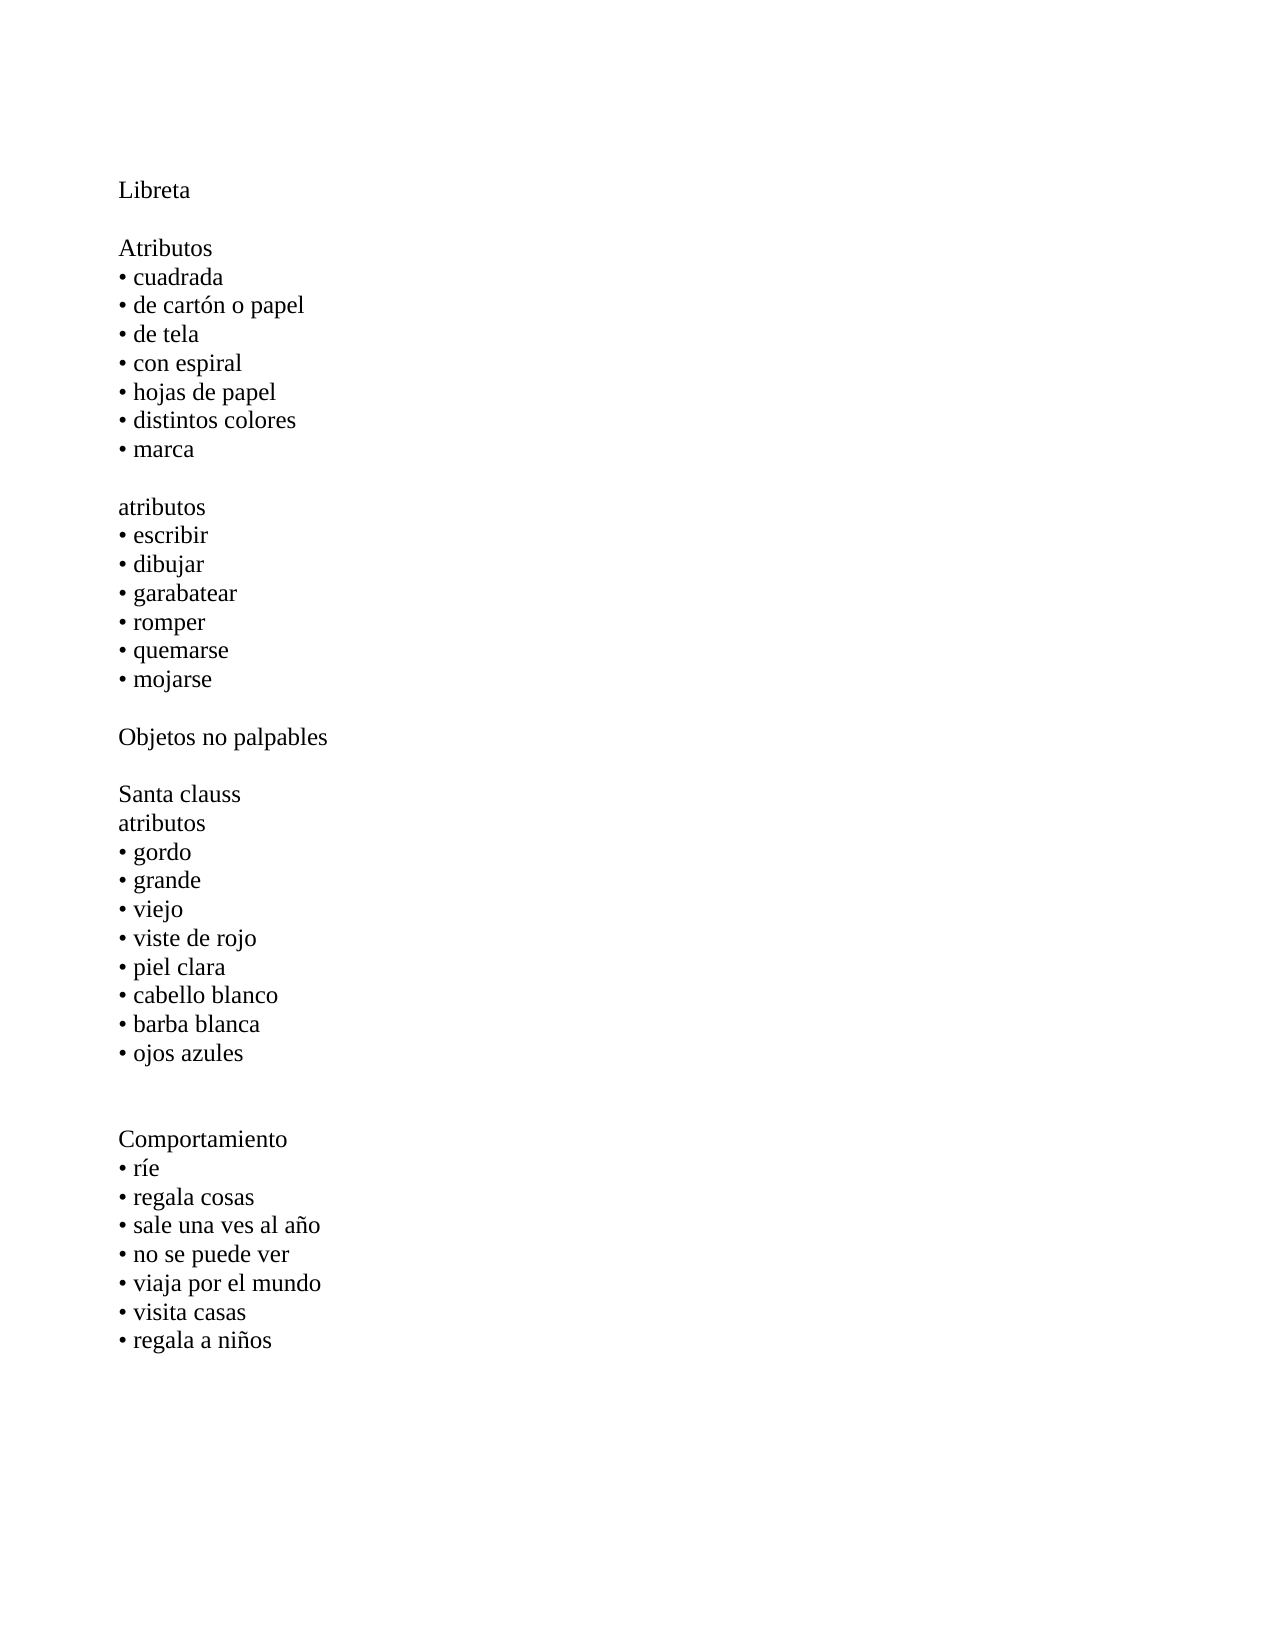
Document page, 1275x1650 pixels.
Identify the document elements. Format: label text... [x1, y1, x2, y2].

text Santa clauss [118, 779, 1157, 808]
text atributos [118, 808, 1157, 837]
text • viejo [118, 894, 1157, 923]
text Libreta [118, 176, 1157, 204]
text • cuadrada [118, 262, 1157, 291]
text • cabello blanco [118, 981, 1157, 1009]
text • de tela [118, 319, 1157, 348]
text • piel clara [118, 952, 1157, 981]
text • escribir [118, 521, 1157, 549]
text • gordo [118, 837, 1157, 866]
text • no se puede ver [118, 1239, 1157, 1268]
text • mojarse [118, 664, 1157, 693]
text • hojas de papel [118, 377, 1157, 406]
text • de cartón o papel [118, 291, 1157, 319]
text • visita casas [118, 1297, 1157, 1326]
text • sale una ves al año [118, 1211, 1157, 1239]
text • grande [118, 866, 1157, 894]
text • ojos azules [118, 1038, 1157, 1067]
text Comportamiento [118, 1124, 1157, 1153]
text • barba blanca [118, 1009, 1157, 1038]
text • marca [118, 434, 1157, 463]
text Atributos [118, 233, 1157, 262]
text • regala a niños [118, 1326, 1157, 1354]
text • regala cosas [118, 1182, 1157, 1211]
text Objetos no palpables [118, 722, 1157, 751]
text • con espiral [118, 348, 1157, 377]
text • viaja por el mundo [118, 1268, 1157, 1297]
text • garabatear [118, 578, 1157, 607]
text • dibujar [118, 549, 1157, 578]
text • ríe [118, 1153, 1157, 1182]
text • romper [118, 607, 1157, 636]
text • viste de rojo [118, 923, 1157, 952]
text atributos [118, 492, 1157, 521]
text • quemarse [118, 636, 1157, 664]
text • distintos colores [118, 406, 1157, 434]
